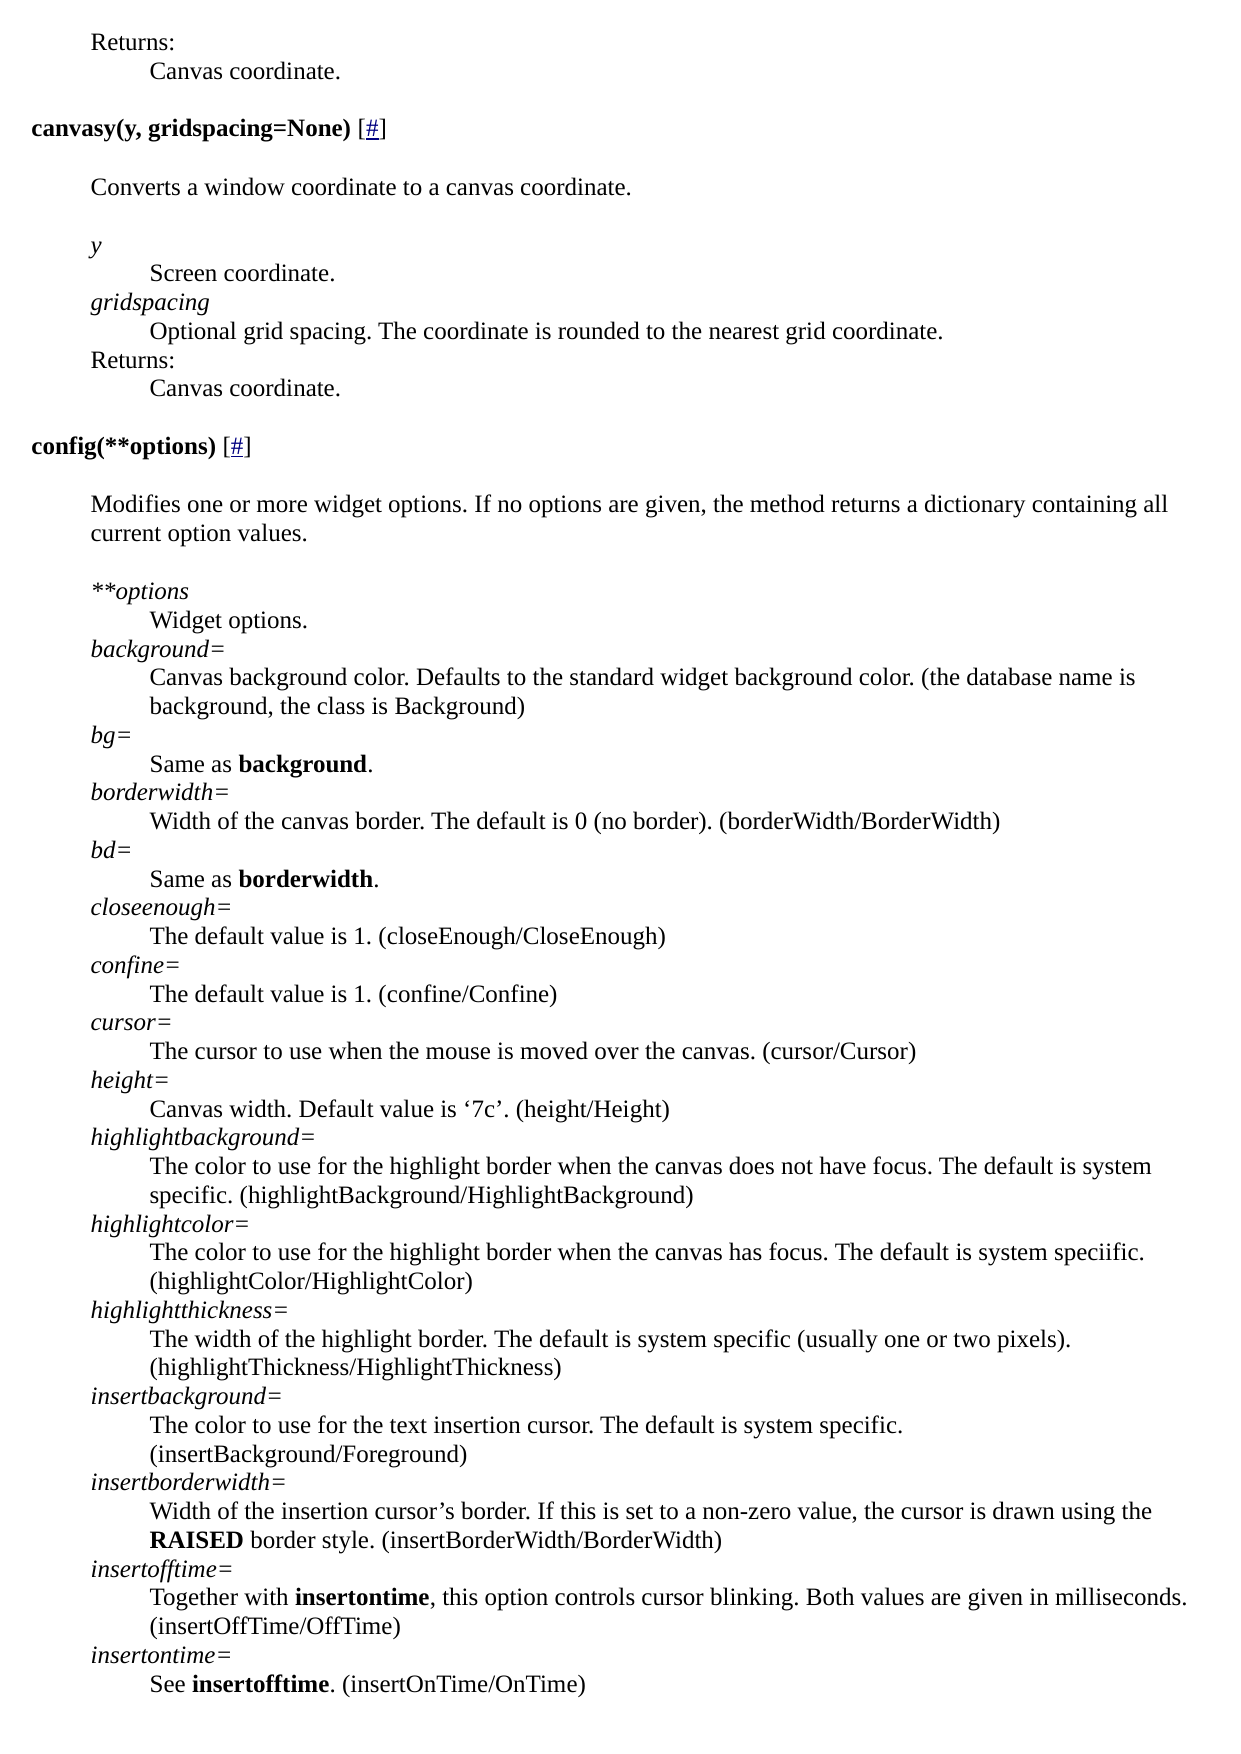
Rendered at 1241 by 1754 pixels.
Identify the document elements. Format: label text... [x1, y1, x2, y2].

subtitle gridspacing [90, 287, 1212, 316]
subtitle insertofftime= [90, 1554, 1212, 1582]
list The cursor to use when the mouse is moved over the canvas. (cursor/Cursor) [149, 1036, 1212, 1065]
list Width of the insertion cursor’s border. If this is set to a non-zero value, the cursor is drawn using the RAISED border style. (insertBorderWidth/BorderWidth) [149, 1496, 1212, 1554]
list The color to use for the text insertion cursor. The default is system specific. (insertBackground/Foreground) [149, 1410, 1212, 1467]
list Converts a window coordinate to a canvas coordinate. [90, 172, 1212, 200]
list The width of the highlight border. The default is system specific (usually one or two pixels). (highlightThickness/HighlightThickness) [149, 1324, 1212, 1381]
subtitle bd= [90, 835, 1212, 864]
subtitle Returns: [90, 27, 1212, 56]
list Optional grid spacing. The coordinate is rounded to the nearest grid coordinate. [149, 316, 1212, 345]
subtitle highlightthickness= [90, 1295, 1212, 1324]
subtitle insertontime= [90, 1640, 1212, 1669]
list Widget options. [149, 605, 1212, 634]
list See insertofftime. (insertOnTime/OnTime) [149, 1669, 1212, 1697]
list Canvas coordinate. [149, 56, 1212, 84]
list The color to use for the highlight border when the canvas has focus. The default is system speciific. (highlightColor/HighlightColor) [149, 1237, 1212, 1295]
list Screen coordinate. [149, 258, 1212, 287]
subtitle cursor= [90, 1007, 1212, 1036]
subtitle insertbackground= [90, 1381, 1212, 1410]
subtitle **options [90, 576, 1212, 605]
list Canvas background color. Defaults to the standard widget background color. (the database name is background, the class is Background) [149, 662, 1212, 720]
list Modifies one or more widget options. If no options are given, the method returns a dictionary containing all current option values. [90, 489, 1212, 547]
subtitle bg= [90, 720, 1212, 749]
list The default value is 1. (confine/Confine) [149, 979, 1212, 1007]
subtitle confine= [90, 950, 1212, 979]
list Same as background. [149, 749, 1212, 777]
list The color to use for the highlight border when the canvas does not have focus. The default is system specific. (highlightBackground/HighlightBackground) [149, 1151, 1212, 1209]
subtitle y [90, 230, 1212, 258]
subtitle highlightcolor= [90, 1209, 1212, 1237]
subtitle canvasy(y, gridspacing=None) [#] [31, 113, 1212, 142]
subtitle closeenough= [90, 892, 1212, 921]
list Canvas coordinate. [149, 373, 1212, 402]
subtitle background= [90, 634, 1212, 662]
list The default value is 1. (closeEnough/CloseEnough) [149, 921, 1212, 950]
list Same as borderwidth. [149, 864, 1212, 892]
list Width of the canvas border. The default is 0 (no border). (borderWidth/BorderWidth) [149, 806, 1212, 835]
subtitle highlightbackground= [90, 1122, 1212, 1151]
subtitle borderwidth= [90, 777, 1212, 806]
subtitle Returns: [90, 345, 1212, 373]
list Together with insertontime, this option controls cursor blinking. Both values are given in milliseconds. (insertOffTime/OffTime) [149, 1582, 1212, 1640]
list Canvas width. Default value is ‘7c’. (height/Height) [149, 1094, 1212, 1122]
subtitle insertborderwidth= [90, 1467, 1212, 1496]
subtitle config(**options) [#] [31, 431, 1212, 460]
subtitle height= [90, 1065, 1212, 1094]
